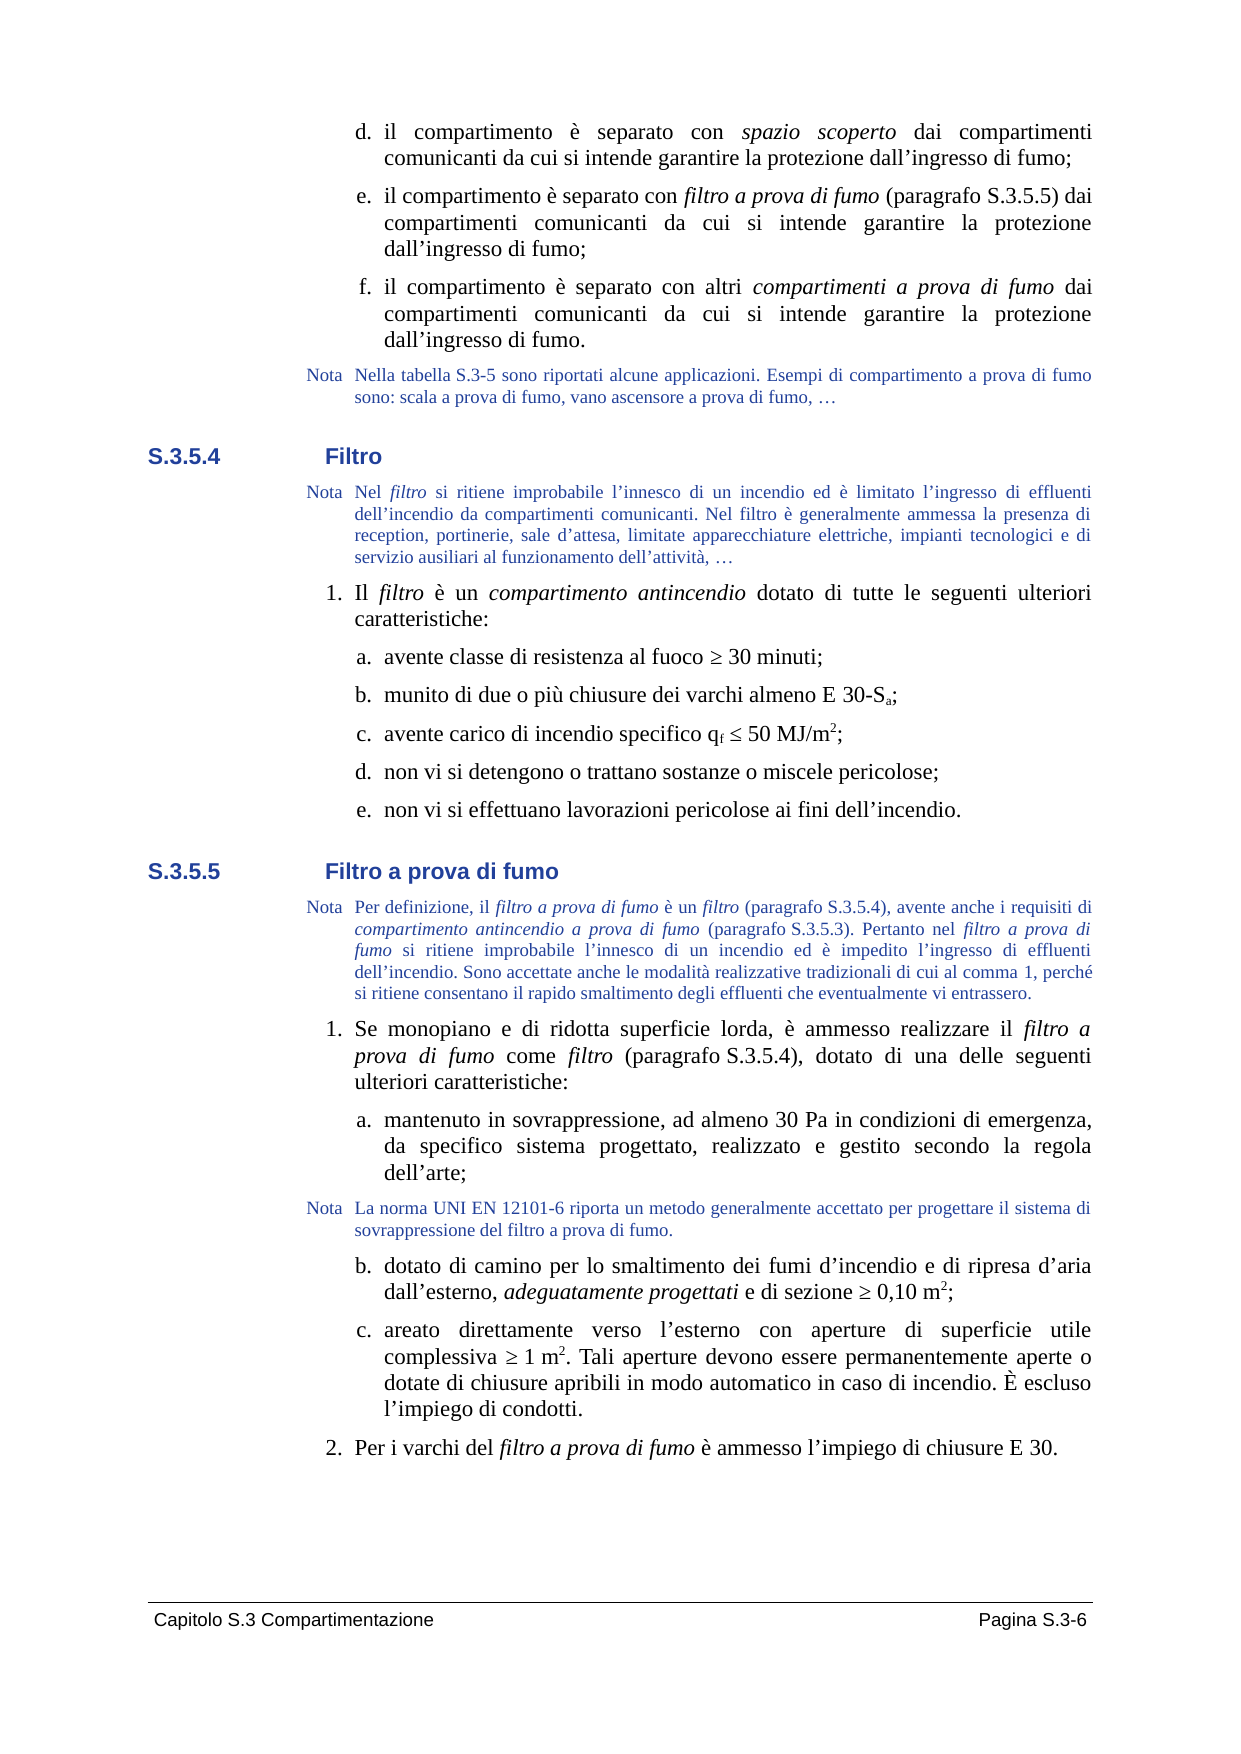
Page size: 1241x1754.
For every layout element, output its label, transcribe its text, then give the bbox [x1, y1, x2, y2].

list non vi si detengono o trattano sostanze o miscele pericolose; [372, 758, 1093, 784]
list il compartimento è separato con filtro a prova di fumo (paragrafo S.3.5.5) dai compartimenti comunicanti da cui si intende garantire la protezione dall’ingresso di fumo; [372, 183, 1093, 262]
list il compartimento è separato con altri compartimenti a prova di fumo dai compartimenti comunicanti da cui si intende garantire la protezione dall’ingresso di fumo. [372, 273, 1093, 352]
list dotato di camino per lo smaltimento dei fumi d’incendio e di ripresa d’aria dall’esterno, adeguatamente progettati e di sezione ≥ 0,10 m2; [372, 1252, 1093, 1305]
list avente carico di incendio specifico qf ≤ 50 MJ/m2; [372, 720, 1093, 746]
list munito di due o più chiusure dei varchi almeno E 30-Sa; [372, 682, 1093, 708]
subtitle Filtro a prova di fumo [148, 858, 1093, 884]
list areato direttamente verso l’esterno con aperture di superficie utile complessiva ≥ 1 m2. Tali aperture devono essere permanentemente aperte o dotate di chiusure apribili in modo automatico in caso di incendio. È escluso l’impiego di condotti. [372, 1316, 1093, 1422]
list mantenuto in sovrappressione, ad almeno 30 Pa in condizioni di emergenza, da specifico sistema progettato, realizzato e gestito secondo la regola dell’arte; [372, 1106, 1093, 1185]
list Nel filtro si ritiene improbabile l’innesco di un incendio ed è limitato l’ingresso di effluenti dell’incendio da compartimenti comunicanti. Nel filtro è generalmente ammessa la presenza di reception, portinerie, sale d’attesa, limitate apparecchiature elettriche, impianti tecnologici e di servizio ausiliari al funzionamento dell’attività, … [342, 481, 1093, 567]
list Nella tabella S.3-5 sono riportati alcune applicazioni. Esempi di compartimento a prova di fumo sono: scala a prova di fumo, vano ascensore a prova di fumo, … [342, 364, 1093, 407]
list Per definizione, il filtro a prova di fumo è un filtro (paragrafo S.3.5.4), avente anche i requisiti di compartimento antincendio a prova di fumo (paragrafo S.3.5.3). Pertanto nel filtro a prova di fumo si ritiene improbabile l’innesco di un incendio ed è impedito l’ingresso di effluenti dell’incendio. Sono accettate anche le modalità realizzative tradizionali di cui al comma 1, perché si ritiene consentano il rapido smaltimento degli effluenti che eventualmente vi entrassero. [342, 896, 1093, 1004]
list La norma UNI EN 12101-6 riporta un metodo generalmente accettato per progettare il sistema di sovrappressione del filtro a prova di fumo. [342, 1197, 1093, 1240]
list Se monopiano e di ridotta superficie lorda, è ammesso realizzare il filtro a prova di fumo come filtro (paragrafo S.3.5.4), dotato di una delle seguenti ulteriori caratteristiche: [342, 1015, 1093, 1094]
subtitle Filtro [148, 443, 1093, 469]
list avente classe di resistenza al fuoco ≥ 30 minuti; [372, 643, 1093, 670]
list Il filtro è un compartimento antincendio dotato di tutte le seguenti ulteriori caratteristiche: [342, 579, 1093, 632]
list il compartimento è separato con spazio scoperto dai compartimenti comunicanti da cui si intende garantire la protezione dall’ingresso di fumo; [372, 118, 1093, 171]
list non vi si effettuano lavorazioni pericolose ai fini dell’incendio. [372, 796, 1093, 822]
list Per i varchi del filtro a prova di fumo è ammesso l’impiego di chiusure E 30. [342, 1434, 1093, 1460]
